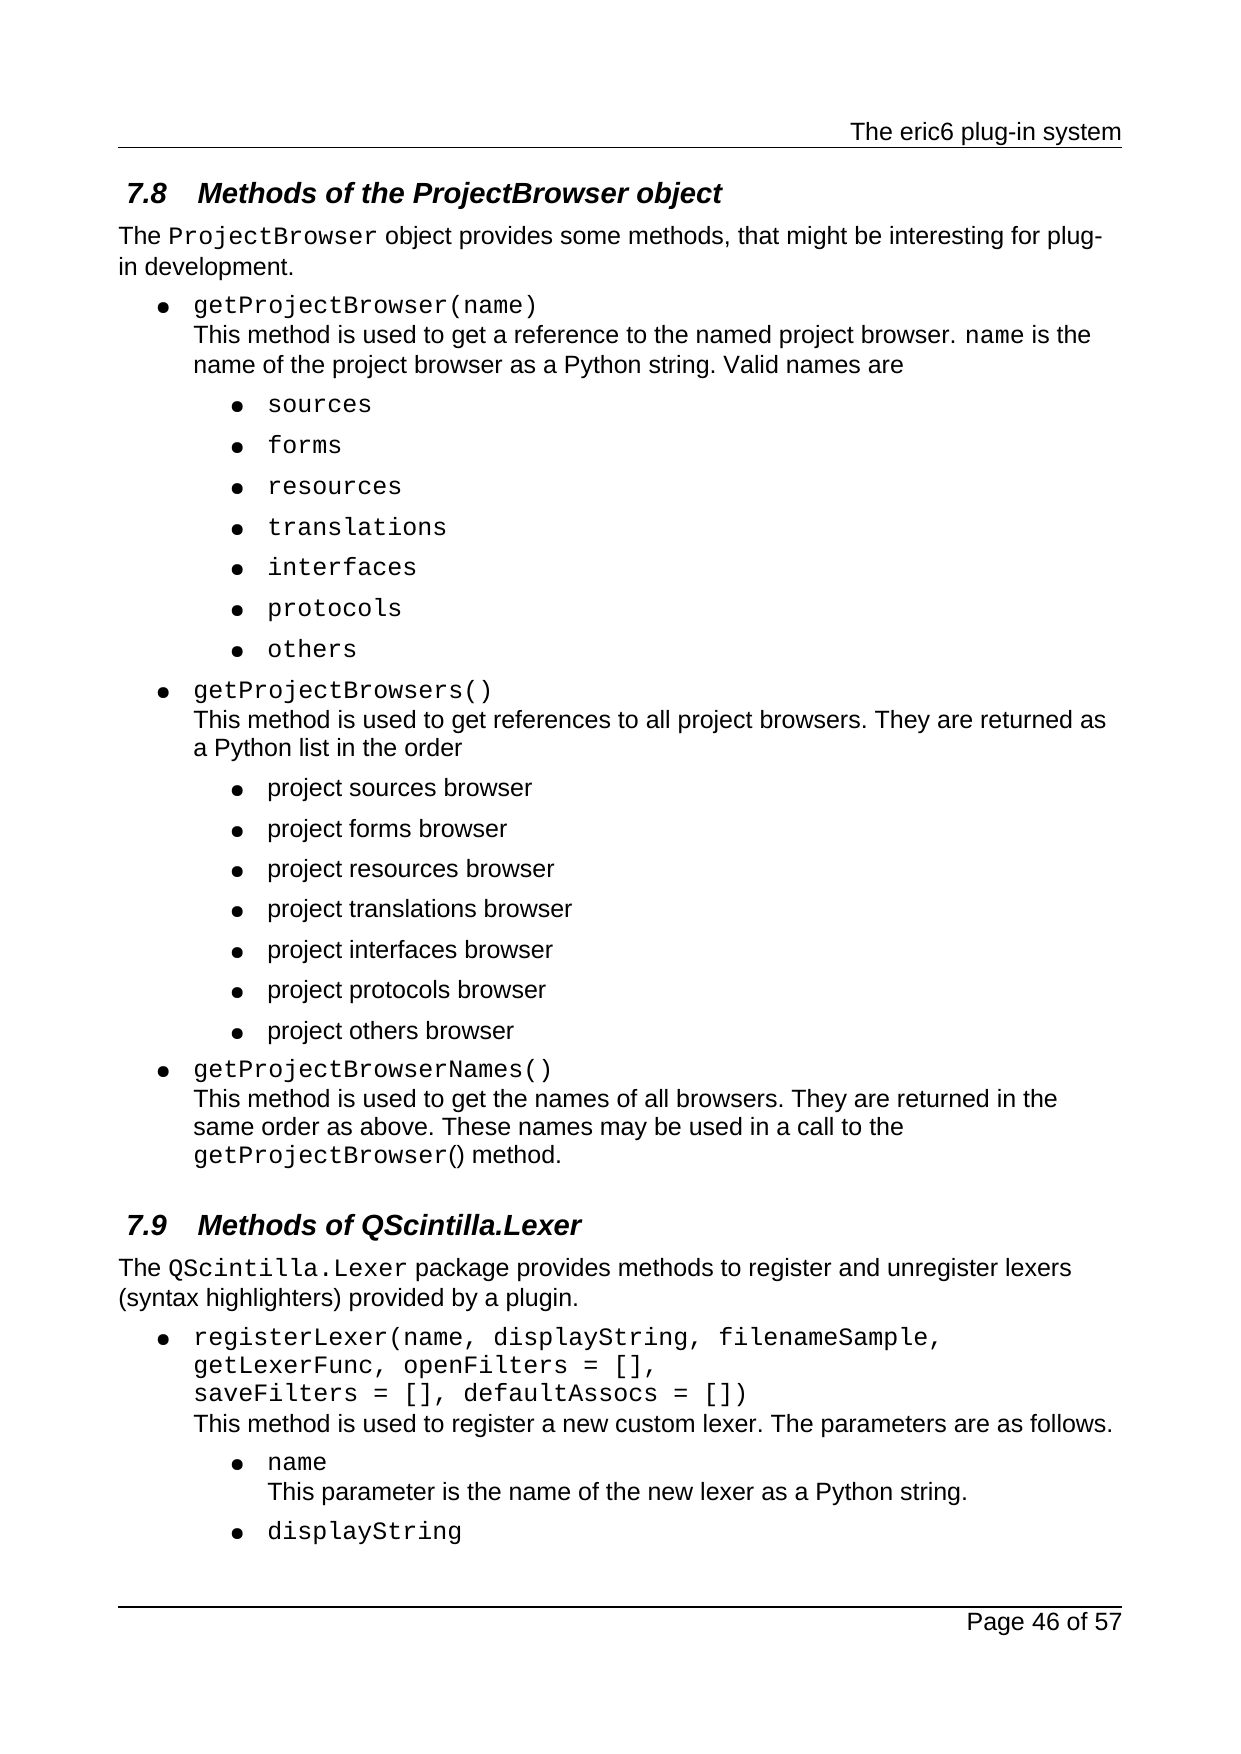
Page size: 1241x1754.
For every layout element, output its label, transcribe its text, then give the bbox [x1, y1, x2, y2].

list sources [229, 392, 1122, 420]
list others [229, 637, 1122, 665]
list translations [229, 514, 1122, 542]
list project sources browser [229, 774, 1122, 802]
list project translations browser [229, 895, 1122, 923]
list project others browser [229, 1017, 1122, 1044]
list project protocols browser [229, 976, 1122, 1004]
subtitle Methods of QScintilla.Lexer [118, 1209, 1122, 1241]
subtitle Methods of the ProjectBrowser object [118, 177, 1122, 210]
list name This parameter is the name of the new lexer as a Python string. [229, 1450, 1122, 1506]
list protocols [229, 596, 1122, 624]
text The QScintilla.Lexer package provides methods to register and unregister lexers (syntax highlighters) provided by a plugin. [118, 1254, 1122, 1312]
list resources [229, 473, 1122, 502]
list project forms browser [229, 814, 1122, 842]
list registerLexer(name, displayString, filenameSample, getLexerFunc, openFilters = [], saveFilters = [], defaultAssocs = []) This method is used to register a new custom lexer. The parameters are as follows. [156, 1324, 1122, 1437]
list displayString [229, 1518, 1122, 1547]
list interfaces [229, 555, 1122, 583]
list getProjectBrowser(name) This method is used to get a reference to the named project browser. name is the name of the project browser as a Python string. Valid names are [156, 293, 1122, 379]
list project interfaces browser [229, 936, 1122, 964]
list project resources browser [229, 855, 1122, 883]
text The ProjectBrowser object provides some methods, that might be interesting for plug-in development. [118, 222, 1122, 280]
list getProjectBrowsers() This method is used to get references to all project browsers. They are returned as a Python list in the order [156, 677, 1122, 762]
list getProjectBrowserNames() This method is used to get the names of all browsers. They are returned in the same order as above. These names may be used in a call to the getProjectBrowser() method. [156, 1057, 1122, 1171]
list forms [229, 432, 1122, 461]
